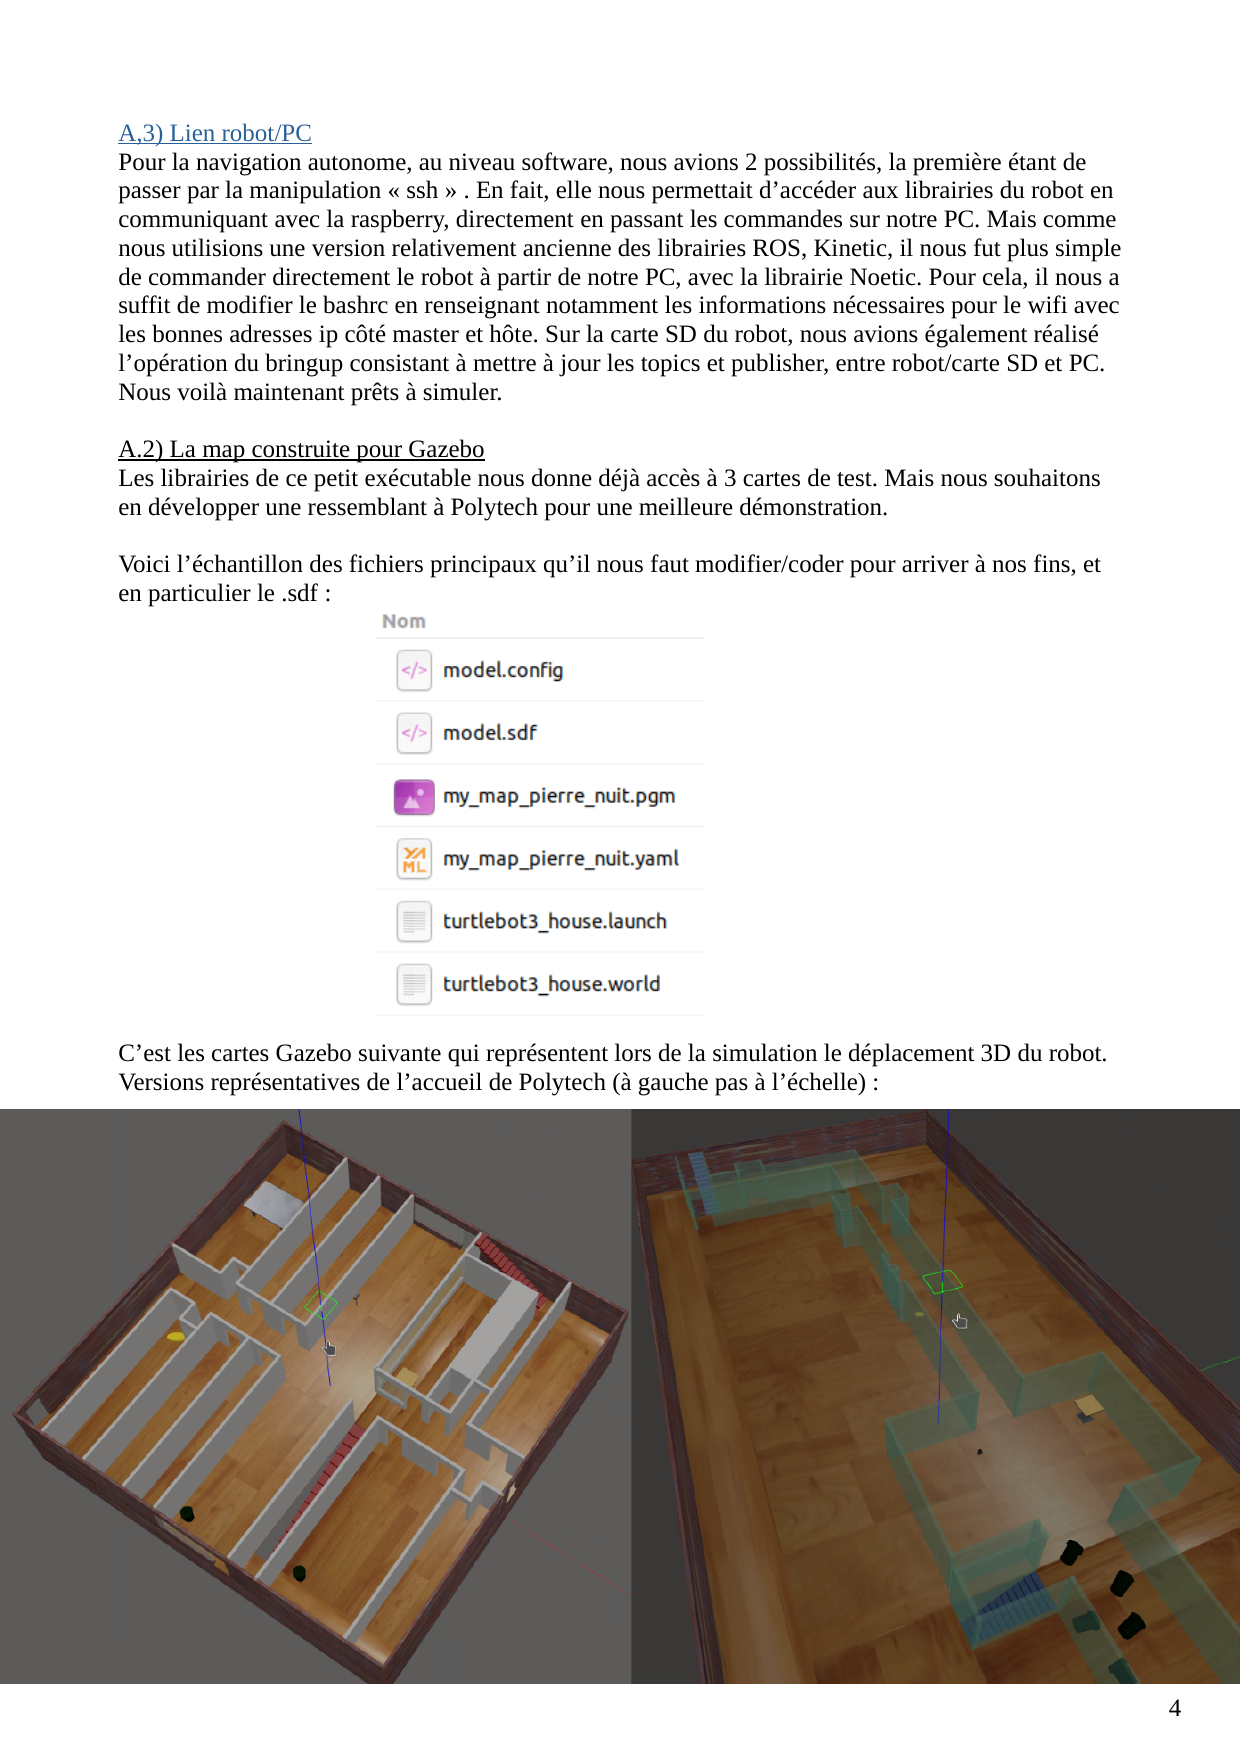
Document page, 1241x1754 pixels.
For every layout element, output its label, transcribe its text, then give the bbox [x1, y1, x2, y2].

text A.2) La map construite pour Gazebo [118, 434, 1122, 463]
text Pour la navigation autonome, au niveau software, nous avions 2 possibilités, la première étant de passer par la manipulation « ssh » . En fait, elle nous permettait d’accéder aux librairies du robot en communiquant avec la raspberry, directement en passant les commandes sur notre PC. Mais comme nous utilisions une version relativement ancienne des librairies ROS, Kinetic, il nous fut plus simple de commander directement le robot à partir de notre PC, avec la librairie Noetic. Pour cela, il nous a suffit de modifier le bashrc en renseignant notamment les informations nécessaires pour le wifi avec les bonnes adresses ip côté master et hôte. Sur la carte SD du robot, nous avions également réalisé l’opération du bringup consistant à mettre à jour les topics et publisher, entre robot/carte SD et PC. [118, 147, 1122, 377]
text Les librairies de ce petit exécutable nous donne déjà accès à 3 cartes de test. Mais nous souhaitons en développer une ressemblant à Polytech pour une meilleure démonstration. [118, 463, 1122, 521]
text Versions représentatives de l’accueil de Polytech (à gauche pas à l’échelle) : [118, 1067, 1122, 1096]
picture [0, 1109, 1240, 1684]
picture [375, 609, 705, 1024]
text Nous voilà maintenant prêts à simuler. [118, 377, 1122, 406]
text C’est les cartes Gazebo suivante qui représentent lors de la simulation le déplacement 3D du robot. [118, 1038, 1122, 1067]
text Voici l’échantillon des fichiers principaux qu’il nous faut modifier/coder pour arriver à nos fins, et en particulier le .sdf : [118, 549, 1122, 607]
text A,3) Lien robot/PC [118, 118, 1122, 147]
